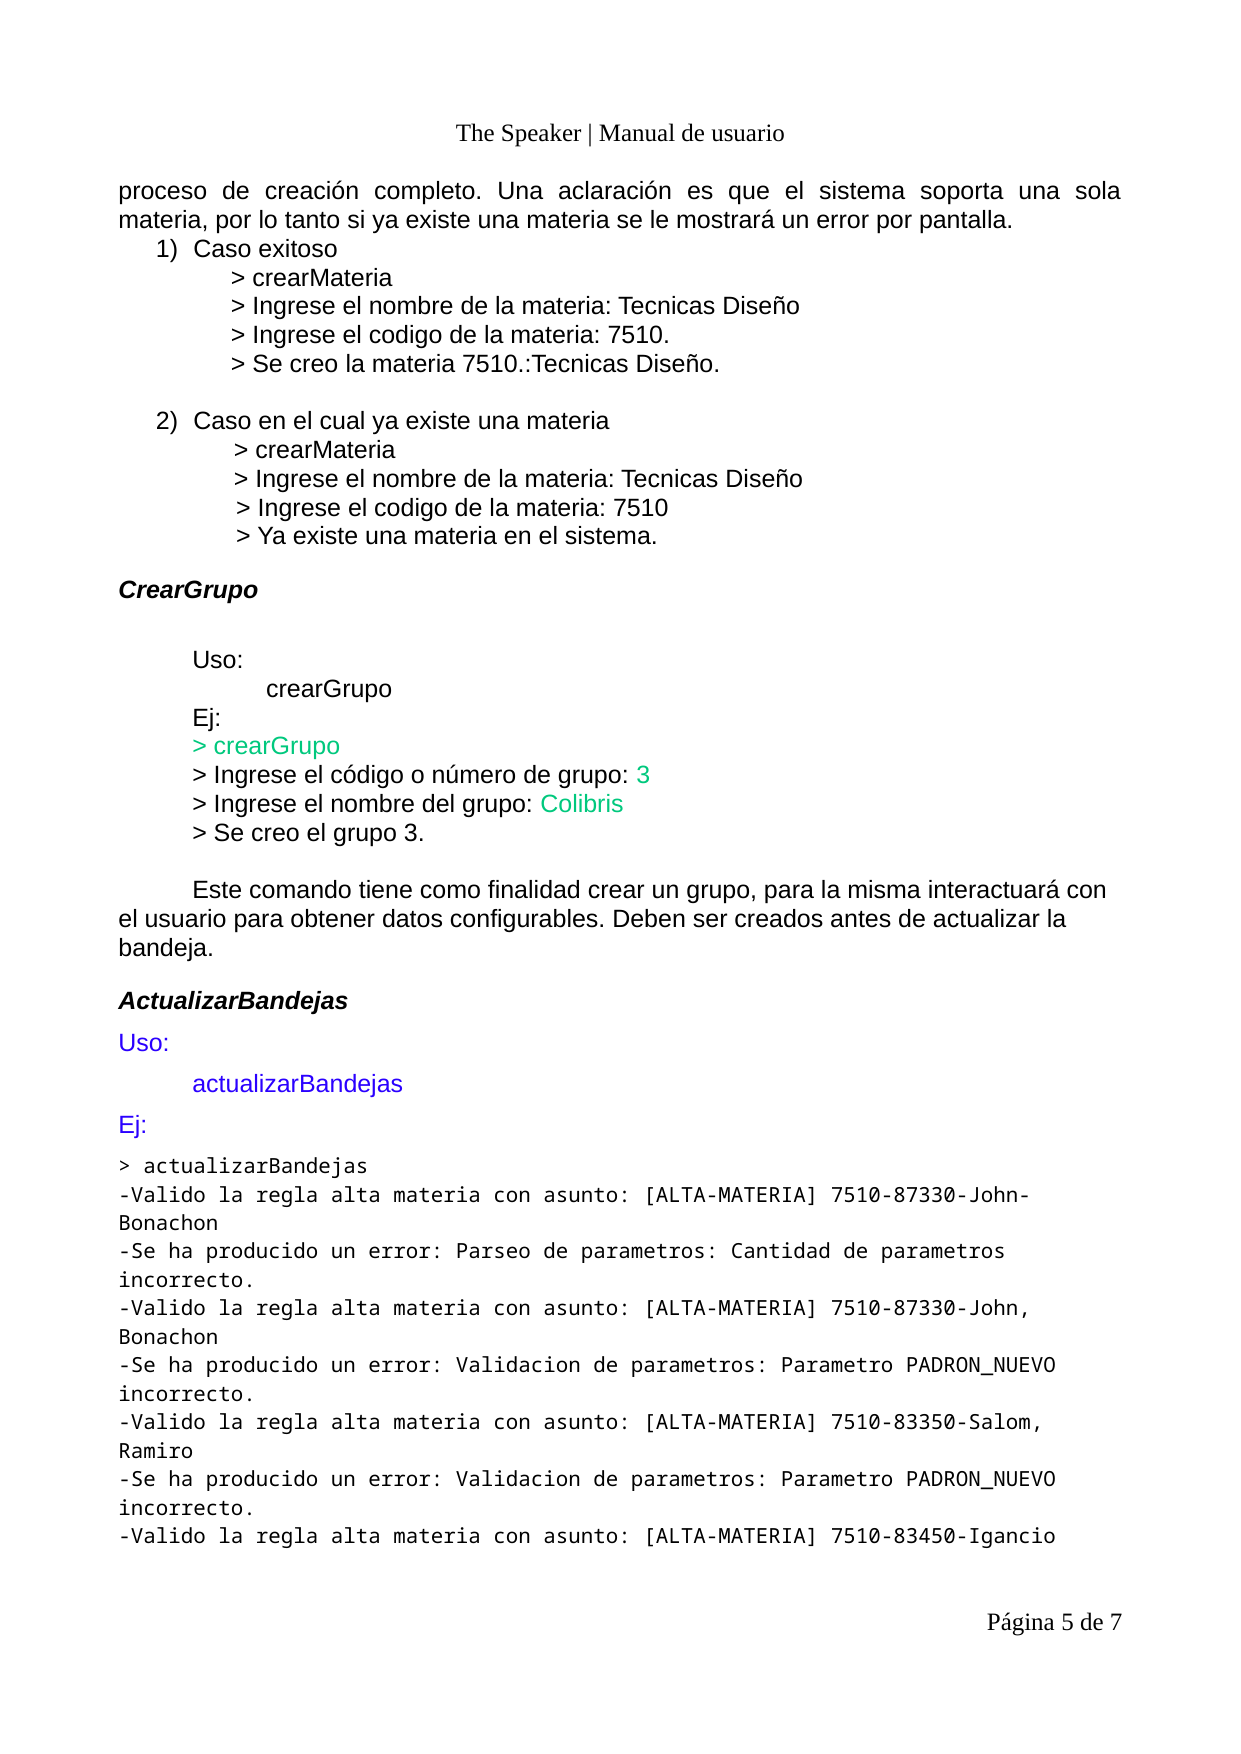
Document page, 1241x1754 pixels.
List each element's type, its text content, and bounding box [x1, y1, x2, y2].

text > Ingrese el código o número de grupo: 3 [118, 760, 1122, 789]
text > Ya existe una materia en el sistema. [118, 521, 1122, 550]
text Uso: [118, 1028, 1122, 1056]
text > crearGrupo [118, 731, 1122, 760]
text -Se ha producido un error: Validacion de parametros: Parametro PADRON_NUEVO incorrecto. [118, 1350, 1122, 1407]
list Caso exitoso [156, 234, 1122, 263]
text actualizarBandejas [118, 1069, 1122, 1098]
subtitle CrearGrupo [118, 575, 1122, 604]
text Ej: [118, 703, 1122, 731]
text Uso: [118, 645, 1122, 674]
text -Valido la regla alta materia con asunto: [ALTA-MATERIA] 7510-87330-John, Bonachon [118, 1293, 1122, 1350]
text Este comando tiene como finalidad crear un grupo, para la misma interactuará con el usuario para obtener datos configurables. Deben ser creados antes de actualizar la bandeja. [118, 875, 1122, 961]
list > Ingrese el nombre de la materia: Tecnicas Diseño [193, 291, 1122, 320]
list > Ingrese el codigo de la materia: 7510. [193, 320, 1122, 349]
text > actualizarBandejas [118, 1151, 1122, 1180]
text > Ingrese el nombre de la materia: Tecnicas Diseño [118, 464, 1122, 493]
text proceso de creación completo. Una aclaración es que el sistema soporta una sola materia, por lo tanto si ya existe una materia se le mostrará un error por pantalla. [118, 176, 1122, 234]
list > Se creo la materia 7510.:Tecnicas Diseño. [193, 349, 1122, 378]
text Ej: [118, 1110, 1122, 1139]
subtitle ActualizarBandejas [118, 986, 1122, 1015]
list > crearMateria [193, 263, 1122, 291]
text -Valido la regla alta materia con asunto: [ALTA-MATERIA] 7510-83450-Igancio [118, 1521, 1122, 1549]
text > Se creo el grupo 3. [118, 818, 1122, 846]
text > Ingrese el nombre del grupo: Colibris [118, 789, 1122, 818]
list Caso en el cual ya existe una materia [156, 406, 1122, 435]
text -Se ha producido un error: Parseo de parametros: Cantidad de parametros incorrecto. [118, 1237, 1122, 1293]
text > Ingrese el codigo de la materia: 7510 [118, 493, 1122, 521]
text > crearMateria [118, 435, 1122, 464]
text -Valido la regla alta materia con asunto: [ALTA-MATERIA] 7510-87330-John-Bonachon [118, 1180, 1122, 1237]
text -Valido la regla alta materia con asunto: [ALTA-MATERIA] 7510-83350-Salom, Ramiro [118, 1407, 1122, 1464]
text crearGrupo [118, 674, 1122, 703]
text -Se ha producido un error: Validacion de parametros: Parametro PADRON_NUEVO incorrecto. [118, 1464, 1122, 1521]
